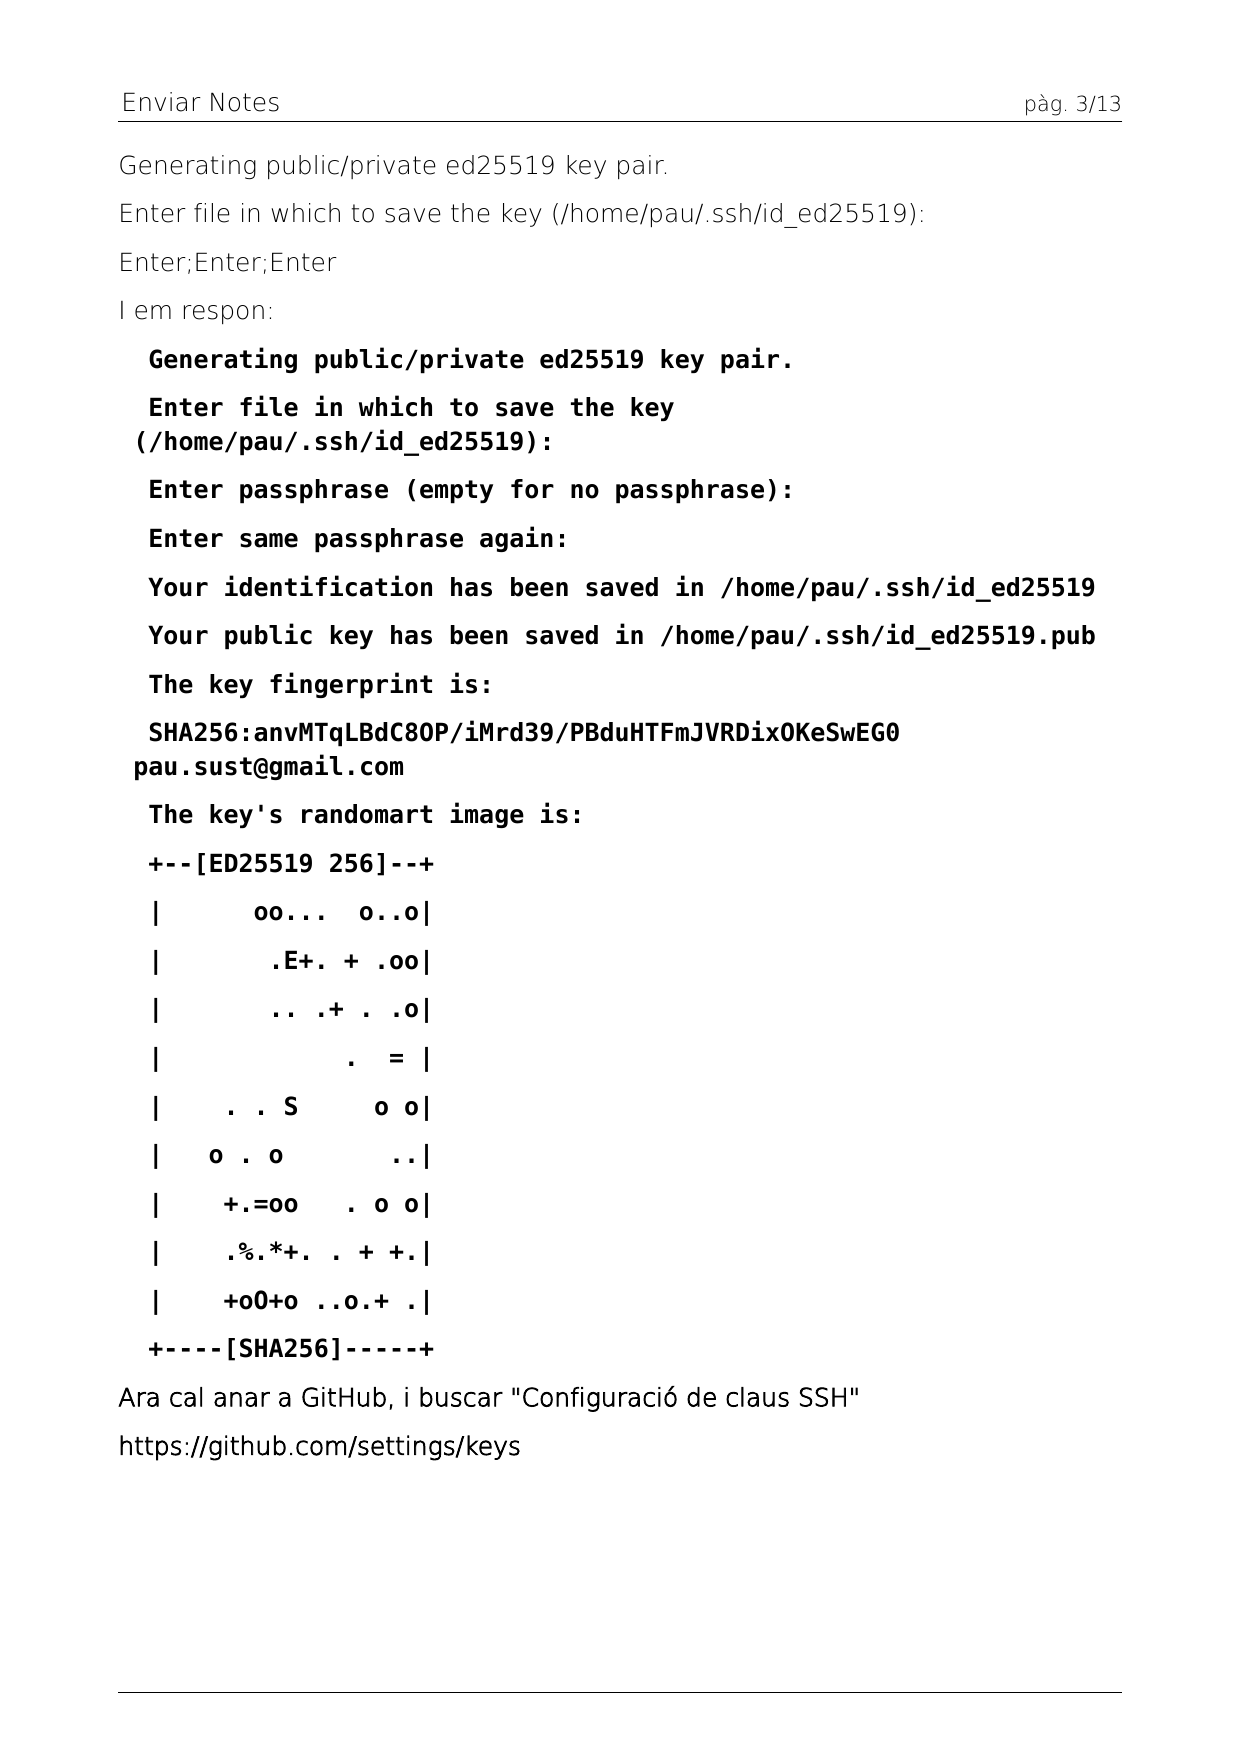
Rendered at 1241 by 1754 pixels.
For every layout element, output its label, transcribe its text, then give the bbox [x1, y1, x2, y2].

text | . = | [133, 1043, 1107, 1072]
text Generating public/private ed25519 key pair. [133, 345, 1107, 374]
text Enter file in which to save the key (/home/pau/.ssh/id_ed25519): [118, 199, 1122, 228]
text | o . o ..| [133, 1140, 1107, 1169]
text Your public key has been saved in /home/pau/.ssh/id_ed25519.pub [133, 621, 1107, 650]
text https://github.com/settings/keys [118, 1431, 1122, 1461]
text Your identification has been saved in /home/pau/.ssh/id_ed25519 [133, 573, 1107, 602]
text Ara cal anar a GitHub, i buscar "Configuració de claus SSH" [118, 1383, 1122, 1412]
text I em respon: [118, 296, 1122, 326]
text Enter file in which to save the key (/home/pau/.ssh/id_ed25519): [133, 393, 1107, 456]
text | .E+. + .oo| [133, 946, 1107, 975]
text Enter passphrase (empty for no passphrase): [133, 476, 1107, 505]
text +--[ED25519 256]--+ [133, 849, 1107, 878]
text | .%.*+. . + +.| [133, 1237, 1107, 1266]
text The key fingerprint is: [133, 670, 1107, 699]
text | .. .+ . .o| [133, 994, 1107, 1024]
text | oo... o..o| [133, 897, 1107, 927]
text | +.=oo . o o| [133, 1189, 1107, 1218]
text The key's randomart image is: [133, 800, 1107, 829]
text | +oO+o ..o.+ .| [133, 1286, 1107, 1315]
text | . . S o o| [133, 1092, 1107, 1121]
text +----[SHA256]-----+ [133, 1334, 1107, 1363]
text SHA256:anvMTqLBdC8OP/iMrd39/PBduHTFmJVRDixOKeSwEG0 pau.sust@gmail.com [133, 718, 1107, 781]
text Enter same passphrase again: [133, 524, 1107, 553]
text Enter;Enter;Enter [118, 248, 1122, 277]
text Generating public/private ed25519 key pair. [118, 151, 1122, 180]
